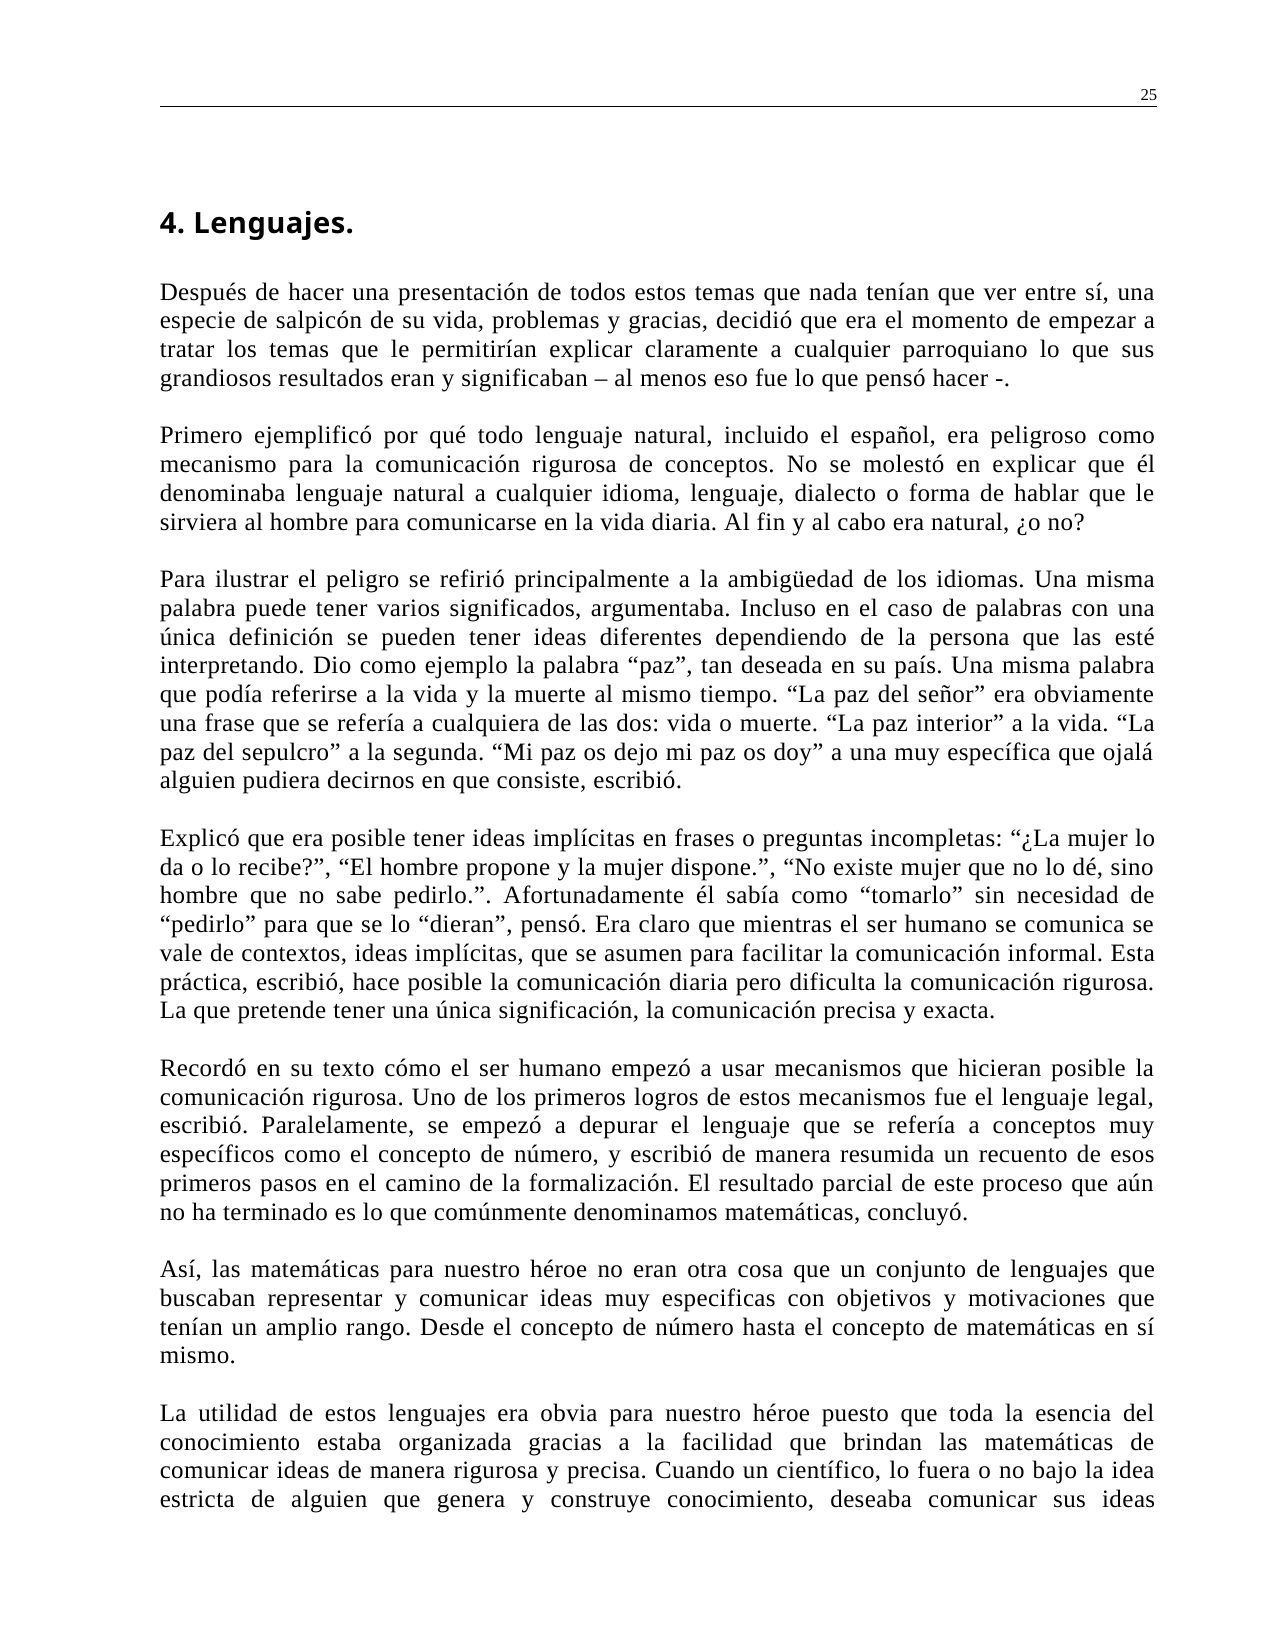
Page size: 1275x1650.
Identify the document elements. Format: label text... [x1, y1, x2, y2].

text Después de hacer una presentación de todos estos temas que nada tenían que ver entre sí, una especie de salpicón de su vida, problemas y gracias, decidió que era el momento de empezar a tratar los temas que le permitirían explicar claramente a cualquier parroquiano lo que sus grandiosos resultados eran y significaban – al menos eso fue lo que pensó hacer -. [159, 277, 1157, 392]
text La utilidad de estos lenguajes era obvia para nuestro héroe puesto que toda la esencia del conocimiento estaba organizada gracias a la facilidad que brindan las matemáticas de comunicar ideas de manera rigurosa y precisa. Cuando un científico, lo fuera o no bajo la idea estricta de alguien que genera y construye conocimiento, deseaba comunicar sus ideas [159, 1398, 1157, 1513]
text Recordó en su texto cómo el ser humano empezó a usar mecanismos que hicieran posible la comunicación rigurosa. Uno de los primeros logros de estos mecanismos fue el lenguaje legal, escribió. Paralelamente, se empezó a depurar el lenguaje que se refería a conceptos muy específicos como el concepto de número, y escribió de manera resumida un recuento de esos primeros pasos en el camino de la formalización. El resultado parcial de este proceso que aún no ha terminado es lo que comúnmente denominamos matemáticas, concluyó. [159, 1053, 1157, 1226]
text Así, las matemáticas para nuestro héroe no eran otra cosa que un conjunto de lenguajes que buscaban representar y comunicar ideas muy especificas con objetivos y motivaciones que tenían un amplio rango. Desde el concepto de número hasta el concepto de matemáticas en sí mismo. [159, 1254, 1157, 1369]
text Para ilustrar el peligro se refirió principalmente a la ambigüedad de los idiomas. Una misma palabra puede tener varios significados, argumentaba. Incluso en el caso de palabras con una única definición se pueden tener ideas diferentes dependiendo de la persona que las esté interpretando. Dio como ejemplo la palabra “paz”, tan deseada en su país. Una misma palabra que podía referirse a la vida y la muerte al mismo tiempo. “La paz del señor” era obviamente una frase que se refería a cualquiera de las dos: vida o muerte. “La paz interior” a la vida. “La paz del sepulcro” a la segunda. “Mi paz os dejo mi paz os doy” a una muy específica que ojalá alguien pudiera decirnos en que consiste, escribió. [159, 564, 1157, 794]
subtitle 4. Lenguajes. [159, 202, 1157, 242]
text Explicó que era posible tener ideas implícitas en frases o preguntas incompletas: “¿La mujer lo da o lo recibe?”, “El hombre propone y la mujer dispone.”, “No existe mujer que no lo dé, sino hombre que no sabe pedirlo.”. Afortunadamente él sabía como “tomarlo” sin necesidad de “pedirlo” para que se lo “dieran”, pensó. Era claro que mientras el ser humano se comunica se vale de contextos, ideas implícitas, que se asumen para facilitar la comunicación informal. Esta práctica, escribió, hace posible la comunicación diaria pero dificulta la comunicación rigurosa. La que pretende tener una única significación, la comunicación precisa y exacta. [159, 823, 1157, 1024]
text Primero ejemplificó por qué todo lenguaje natural, incluido el español, era peligroso como mecanismo para la comunicación rigurosa de conceptos. No se molestó en explicar que él denominaba lenguaje natural a cualquier idioma, lenguaje, dialecto o forma de hablar que le sirviera al hombre para comunicarse en la vida diaria. Al fin y al cabo era natural, ¿o no? [159, 421, 1157, 536]
